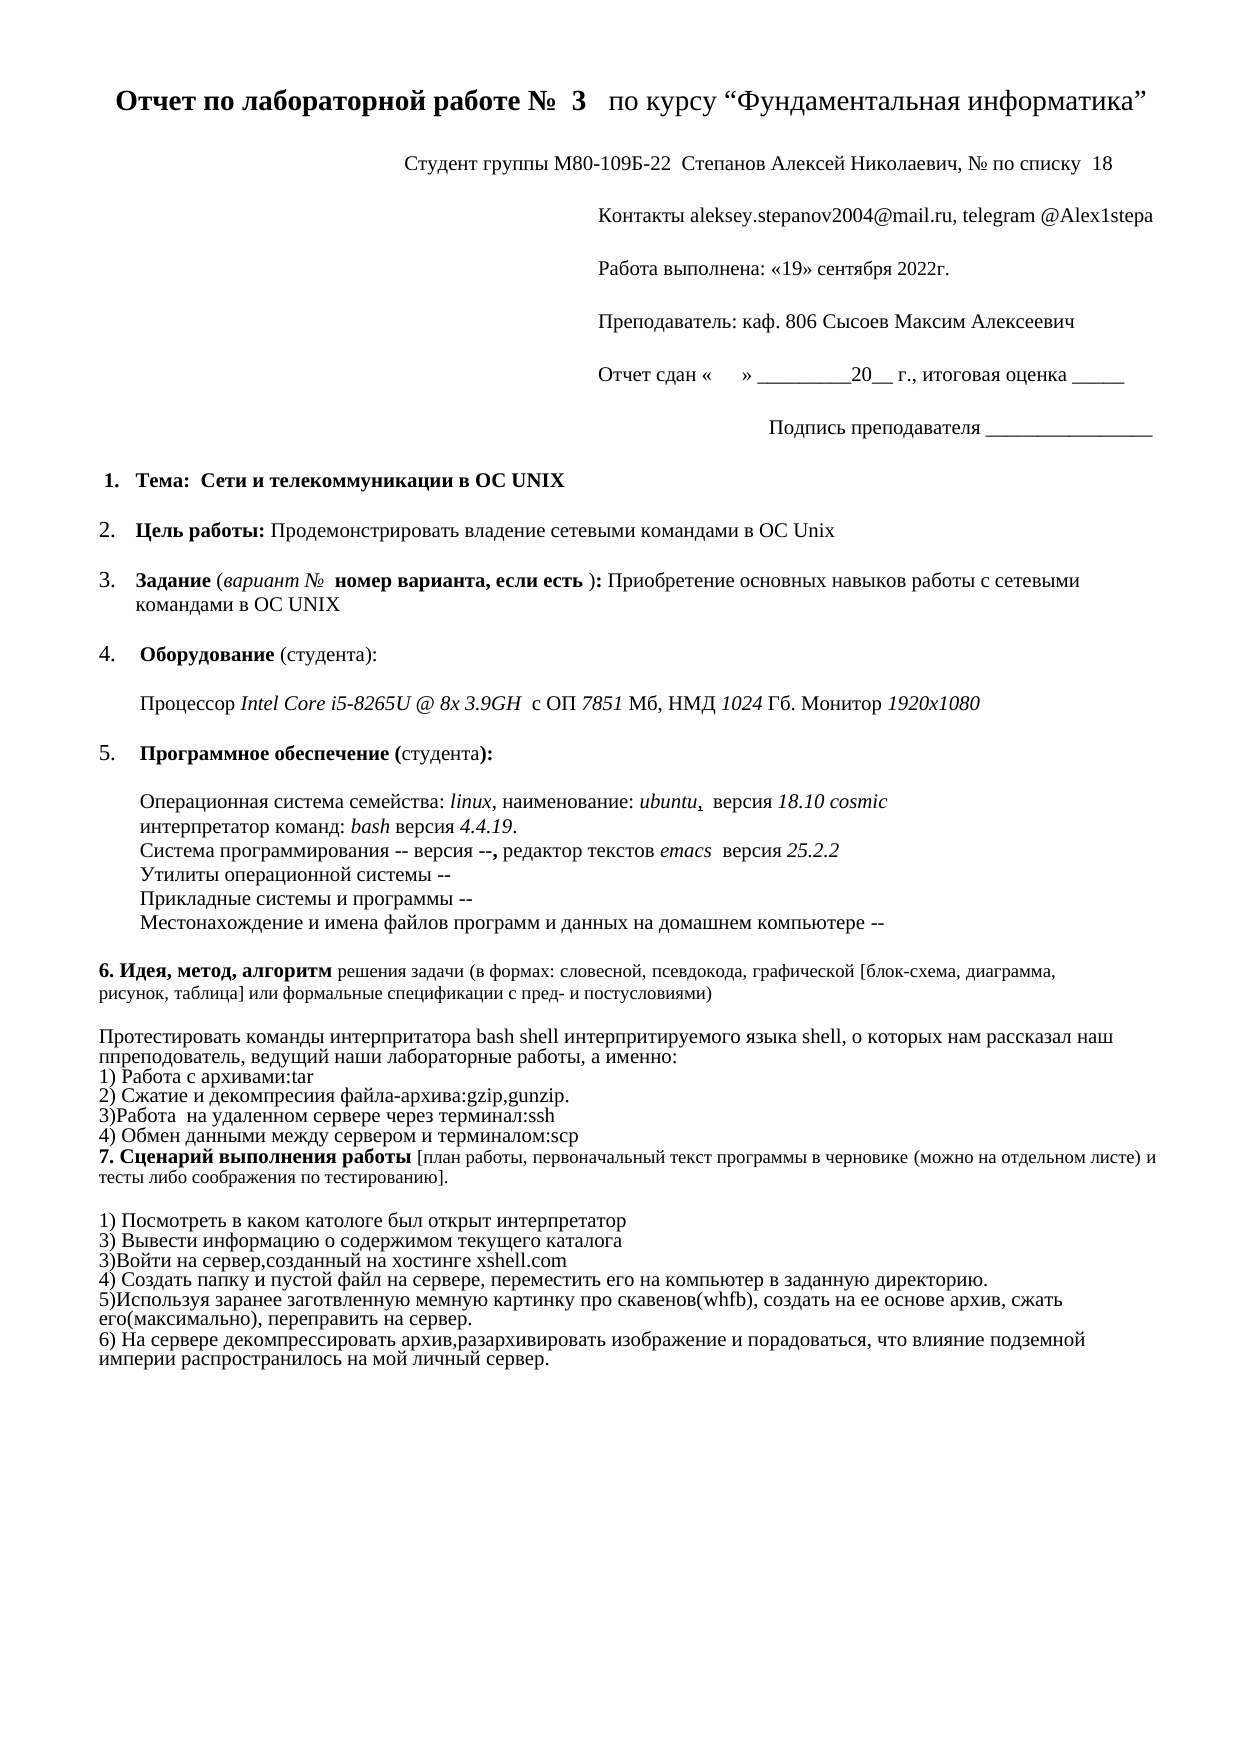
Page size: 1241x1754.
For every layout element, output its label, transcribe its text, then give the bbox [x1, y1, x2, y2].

text Местонахождение и имена файлов программ и данных на домашнем компьютере -- [139, 910, 1156, 934]
text 3) Вывести информацию о содержимом текущего каталога [98, 1232, 1156, 1251]
text 3)Войти на сервер,созданный на хостинге xshell.com [98, 1251, 1156, 1271]
text 6) На сервере декомпрессировать архив,разархивировать изображение и порадоваться, что влияние подземной империи распространилось на мой личный сервер. [98, 1330, 1156, 1370]
text интерпретатор команд: bash версия 4.4.19. [139, 813, 1156, 838]
text Работа выполнена: «19» сентября 2022г. [598, 256, 1156, 280]
text Отчет сдан « » _________20__ г., итоговая оценка _____ [598, 362, 1156, 386]
text Протестировать команды интерпритатора bash shell интерпритируемого языка shell, о которых нам рассказал наш ппреподователь, ведущий наши лабораторные работы, а именно: [98, 1028, 1156, 1068]
text Процессор Intel Core i5-8265U @ 8x 3.9GH с ОП 7851 Мб, НМД 1024 Гб. Монитор 1920x1080 [139, 691, 1156, 715]
text 4) Создать папку и пустой файл на сервере, переместить его на компьютер в заданную директорию. [98, 1271, 1156, 1291]
list Программное обеспечение (студента): [98, 739, 1156, 765]
text 1) Посмотреть в каком катологе был открыт интерпретатор [98, 1212, 1156, 1232]
text Студент группы М80-109Б-22 Степанов Алексей Николаевич, № по списку 18 [404, 151, 1156, 175]
text Отчет по лабораторной работе № 3 по курсу “Фундаментальная информатика” [98, 83, 1156, 117]
text 6. Идея, метод, алгоритм решения задачи (в формах: словесной, псевдокода, графической [блок-схема, диаграмма, рисунок, таблица] или формальные спецификации с пред- и постусловиями) [98, 960, 1131, 1004]
text 5)Используя заранее заготвленную мемную картинку про скавенов(whfb), создать на ее основе архив, сжать его(максимально), переправить на сервер. [98, 1291, 1156, 1330]
text Операционная система семейства: linux, наименование: ubuntu, версия 18.10 cosmic [139, 789, 1156, 813]
list Задание (вариант № номер варианта, если есть ): Приобретение основных навыков работы c cетевыми командами в ОС UNIX [98, 566, 1156, 616]
list Оборудование (студента): [98, 641, 1156, 667]
list Тема: Сети и телекоммуникации в ОС UNIX [104, 467, 1156, 492]
text Прикладные системы и программы -- [139, 886, 1156, 910]
text 1) Работа с архивами:tar 2) Сжатие и декомпресиия файла-архива:gzip,gunzip. [98, 1068, 1156, 1107]
text Преподаватель: каф. 806 Сысоев Максим Алексеевич [598, 309, 1156, 333]
text 4) Обмен данными между сервером и терминалом:scp [98, 1127, 1156, 1146]
text Утилиты операционной системы -- [139, 862, 1156, 886]
text Подпись преподавателя ________________ [769, 415, 1156, 439]
text 7. Сценарий выполнения работы [план работы, первоначальный текст программы в черновике (можно на отдельном листе) и тесты либо соображения по тестированию]. [98, 1146, 1156, 1188]
text Система программирования -- версия --, редактор текстов emacs версия 25.2.2 [139, 838, 1156, 862]
list Цель работы: Продемонстрировать владение сетевыми командами в OC Unix [98, 516, 1156, 542]
text Контакты aleksey.stepanov2004@mail.ru, telegram @Alex1stepa [598, 203, 1156, 227]
text 3)Работа на удаленном сервере через терминал:ssh [98, 1107, 1156, 1127]
